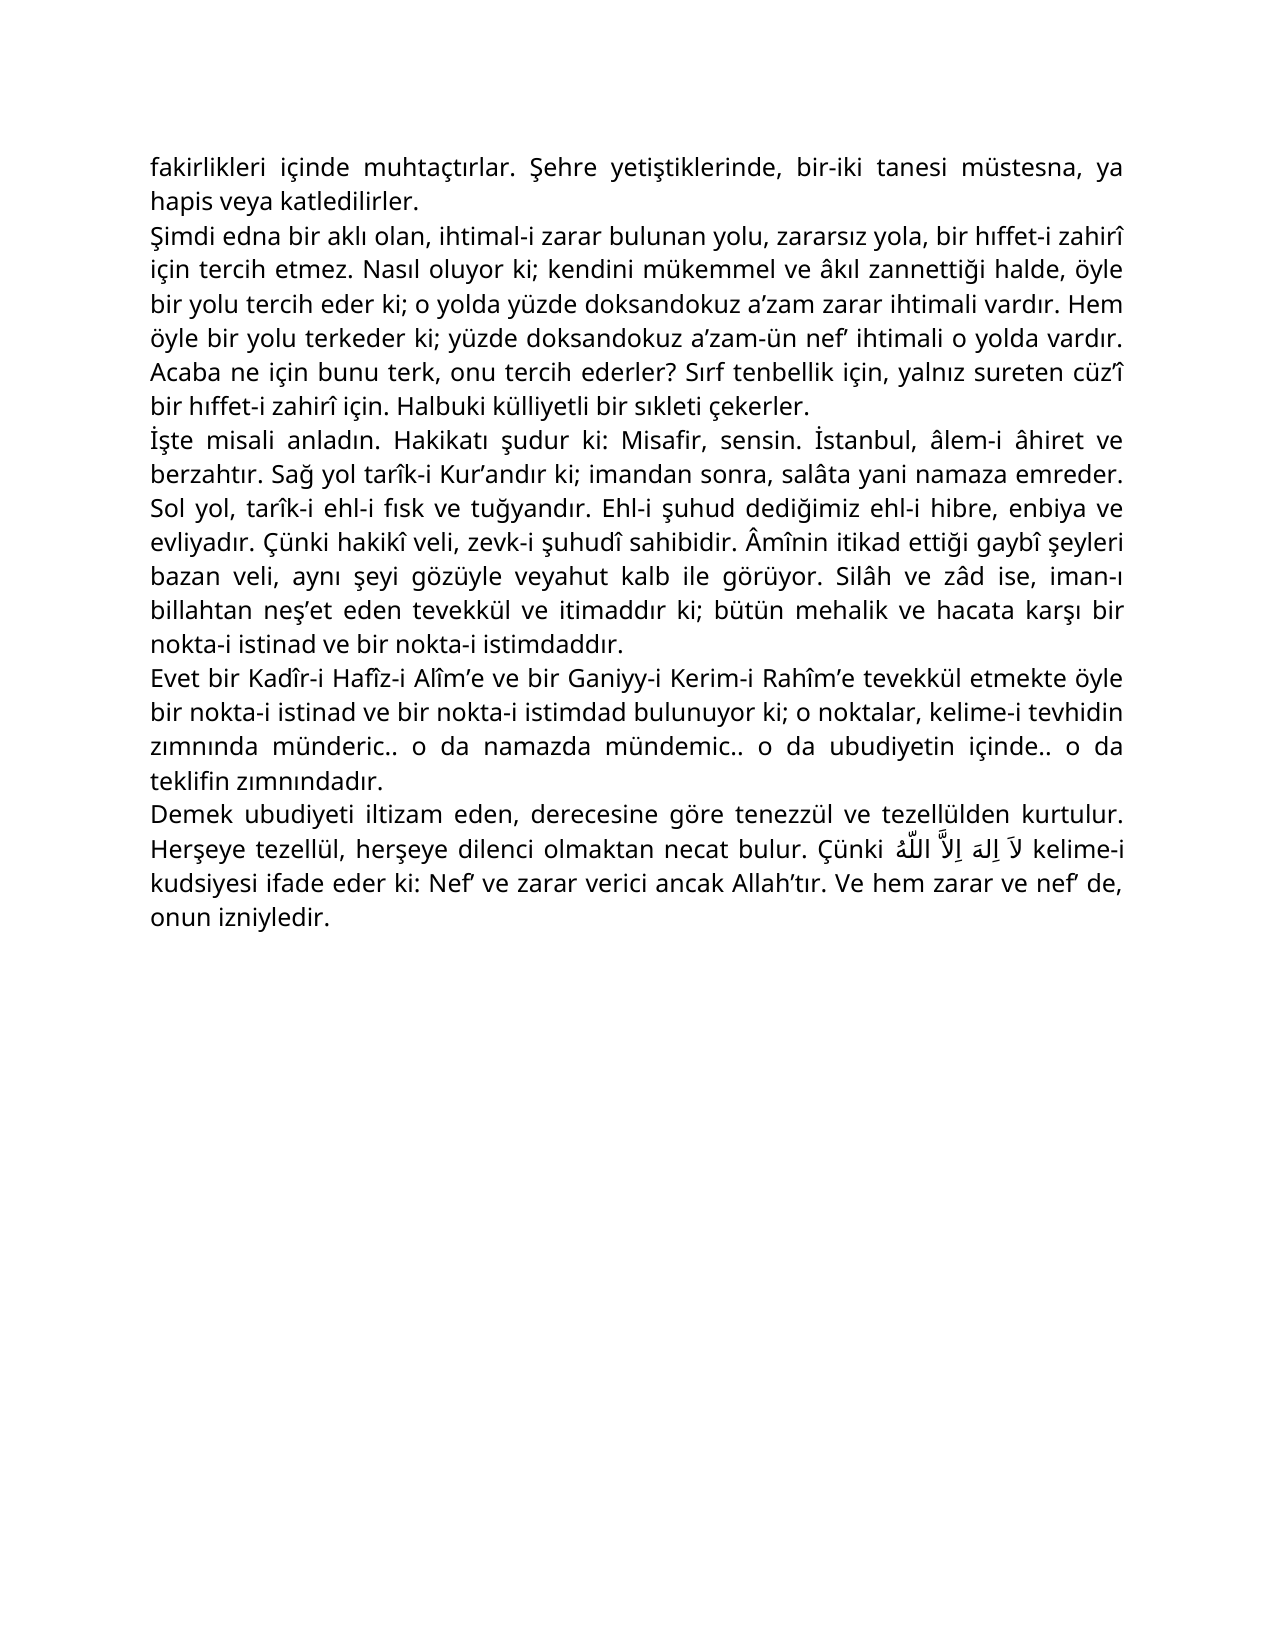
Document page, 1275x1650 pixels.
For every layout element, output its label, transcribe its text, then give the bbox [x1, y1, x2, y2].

text Şimdi edna bir aklı olan, ihtimal-i zarar bulunan yolu, zararsız yola, bir hıffet-i zahirî için tercih etmez. Nasıl oluyor ki; kendini mükemmel ve âkıl zannettiği halde, öyle bir yolu tercih eder ki; o yolda yüzde doksandokuz a’zam zarar ihtimali vardır. Hem öyle bir yolu terkeder ki; yüzde doksandokuz a’zam-ün nef’ ihtimali o yolda vardır. Acaba ne için bunu terk, onu tercih ederler? Sırf tenbellik için, yalnız sureten cüz’î bir hıffet-i zahirî için. Halbuki külliyetli bir sıkleti çekerler. [150, 218, 1125, 422]
text Evet bir Kadîr-i Hafîz-i Alîm’e ve bir Ganiyy-i Kerim-i Rahîm’e tevekkül etmekte öyle bir nokta-i istinad ve bir nokta-i istimdad bulunuyor ki; o noktalar, kelime-i tevhidin zımnında münderic.. o da namazda mündemic.. o da ubudiyetin içinde.. o da teklifin zımnındadır. [150, 661, 1125, 797]
text Demek ubudiyeti iltizam eden, derecesine göre tenezzül ve tezellülden kurtulur. Herşeye tezellül, herşeye dilenci olmaktan necat bulur. Çünki لاَ اِلهَ اِلاَّ اللّهُ kelime-i kudsiyesi ifade eder ki: Nef’ ve zarar verici ancak Allah’tır. Ve hem zarar ve nef’ de, onun izniyledir. [150, 797, 1125, 933]
text fakirlikleri içinde muhtaçtırlar. Şehre yetiştiklerinde, bir-iki tanesi müstesna, ya hapis veya katledilirler. [150, 150, 1125, 218]
text İşte misali anladın. Hakikatı şudur ki: Misafir, sensin. İstanbul, âlem-i âhiret ve berzahtır. Sağ yol tarîk-i Kur’andır ki; imandan sonra, salâta yani namaza emreder. Sol yol, tarîk-i ehl-i fısk ve tuğyandır. Ehl-i şuhud dediğimiz ehl-i hibre, enbiya ve evliyadır. Çünki hakikî veli, zevk-i şuhudî sahibidir. Âmînin itikad ettiği gaybî şeyleri bazan veli, aynı şeyi gözüyle veyahut kalb ile görüyor. Silâh ve zâd ise, iman-ı billahtan neş’et eden tevekkül ve itimaddır ki; bütün mehalik ve hacata karşı bir nokta-i istinad ve bir nokta-i istimdaddır. [150, 422, 1125, 661]
